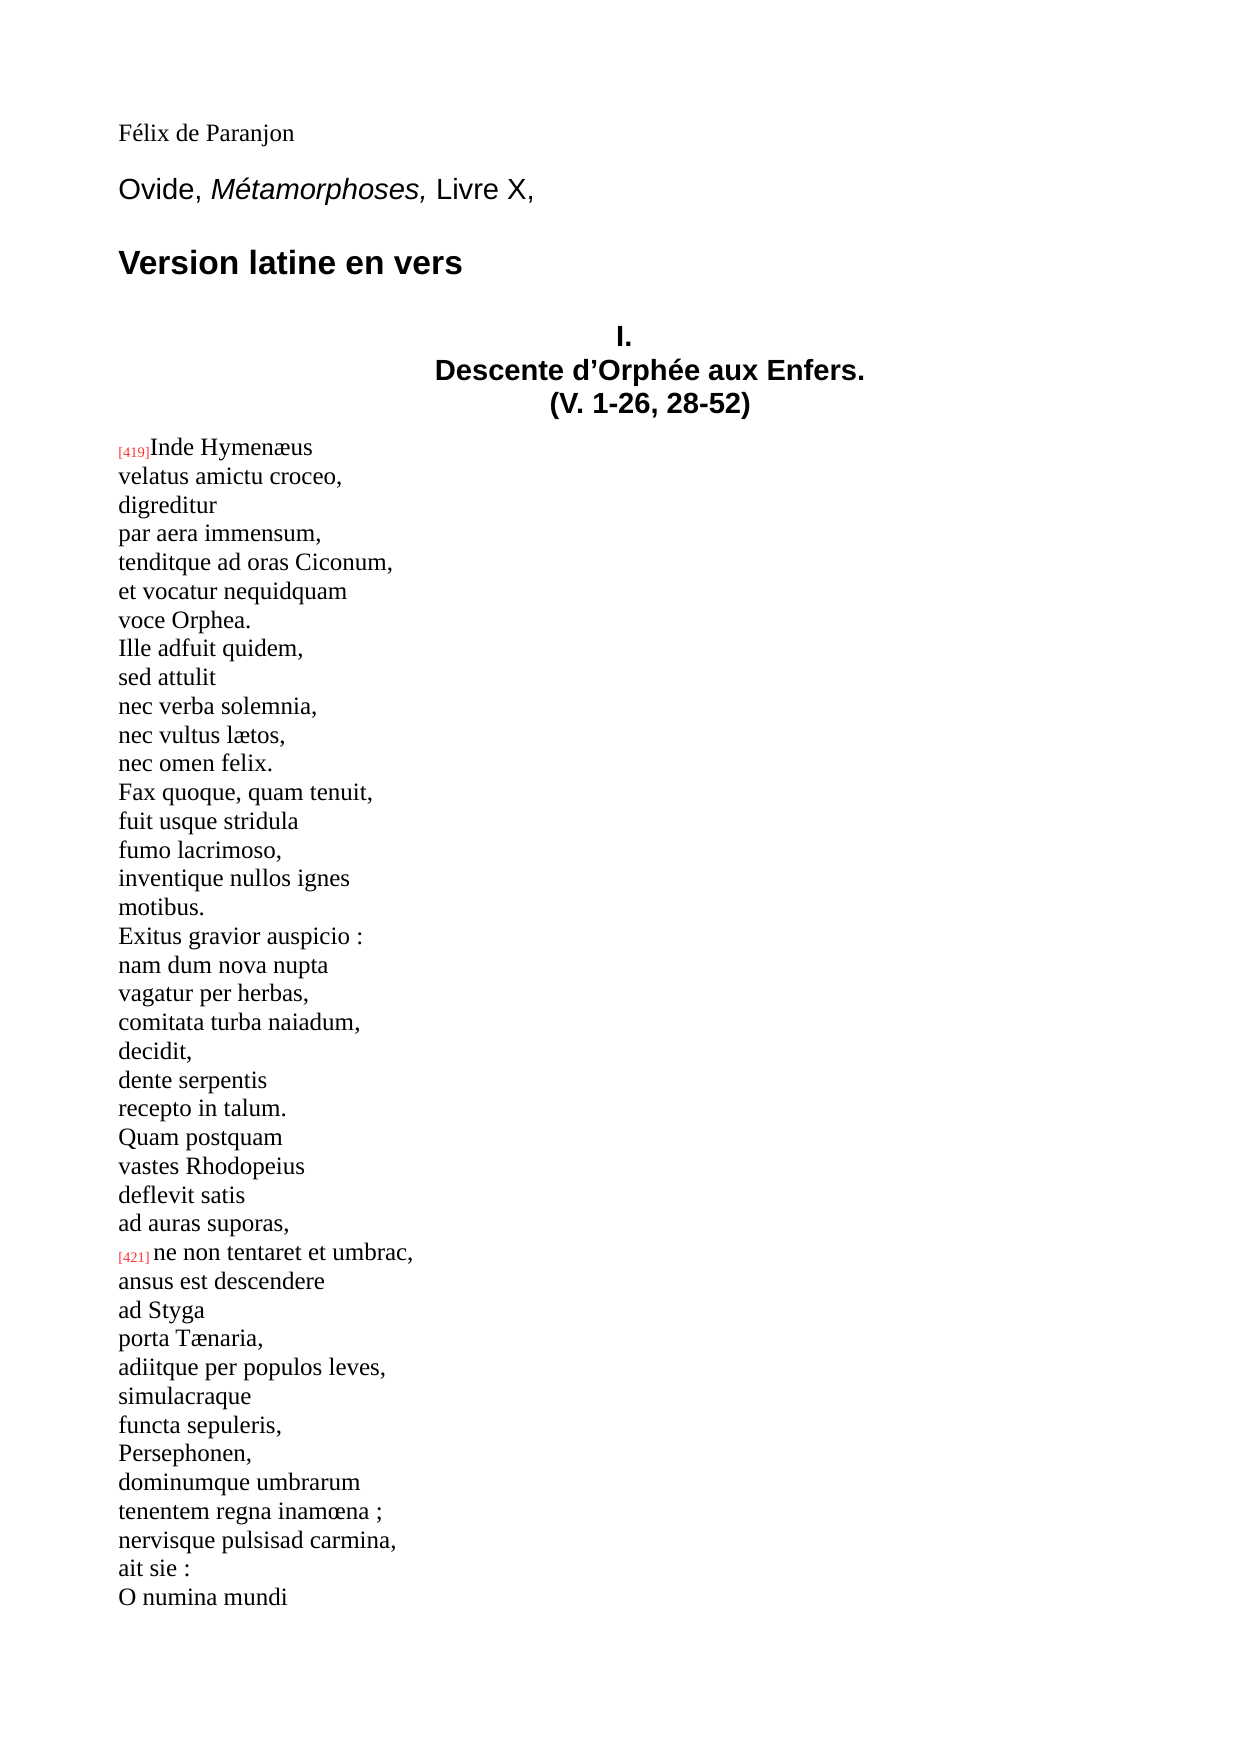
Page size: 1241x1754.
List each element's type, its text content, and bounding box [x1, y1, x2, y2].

text velatus amictu croceo, [118, 461, 1122, 490]
text [421] ne non tentaret et umbrac, [118, 1237, 1122, 1266]
text sed attulit [118, 662, 1122, 691]
text porta Tænaria, [118, 1323, 1122, 1352]
text par aera immensum, [118, 518, 1122, 547]
text Fax quoque, quam tenuit, [118, 777, 1122, 806]
text comitata turba naiadum, [118, 1007, 1122, 1036]
subtitle I. Descente d’Orphée aux Enfers. (V. 1-26, 28-52) [118, 319, 1122, 420]
subtitle Version latine en vers [118, 243, 1122, 282]
text nervisque pulsisad carmina, [118, 1525, 1122, 1553]
text O numina mundi [118, 1582, 1122, 1611]
text tenditque ad oras Ciconum, [118, 547, 1122, 576]
text digreditur [118, 490, 1122, 518]
text motibus. [118, 892, 1122, 921]
text nam dum nova nupta [118, 950, 1122, 978]
text deflevit satis [118, 1180, 1122, 1208]
text ad auras suporas, [118, 1208, 1122, 1237]
text vastes Rhodopeius [118, 1151, 1122, 1180]
text ad Styga [118, 1295, 1122, 1323]
text [419]Inde Hymenæus [118, 432, 1122, 461]
text nec verba solemnia, [118, 691, 1122, 720]
text adiitque per populos leves, [118, 1352, 1122, 1381]
text voce Orphea. [118, 605, 1122, 633]
text ansus est descendere [118, 1266, 1122, 1295]
text dente serpentis [118, 1065, 1122, 1093]
text Exitus gravior auspicio : [118, 921, 1122, 950]
text ait sie : [118, 1553, 1122, 1582]
text tenentem regna inamœna ; [118, 1496, 1122, 1525]
text fumo lacrimoso, [118, 835, 1122, 863]
text nec omen felix. [118, 748, 1122, 777]
text inventique nullos ignes [118, 863, 1122, 892]
text simulacraque [118, 1381, 1122, 1410]
text et vocatur nequidquam [118, 576, 1122, 605]
text functa sepuleris, [118, 1410, 1122, 1438]
text Quam postquam [118, 1122, 1122, 1151]
text Félix de Paranjon [118, 118, 1122, 147]
text Ille adfuit quidem, [118, 633, 1122, 662]
text nec vultus lætos, [118, 720, 1122, 748]
text fuit usque stridula [118, 806, 1122, 835]
text dominumque umbrarum [118, 1467, 1122, 1496]
text Persephonen, [118, 1438, 1122, 1467]
text recepto in talum. [118, 1093, 1122, 1122]
subtitle Ovide, Métamorphoses, Livre X, [118, 172, 1122, 205]
text decidit, [118, 1036, 1122, 1065]
text vagatur per herbas, [118, 978, 1122, 1007]
